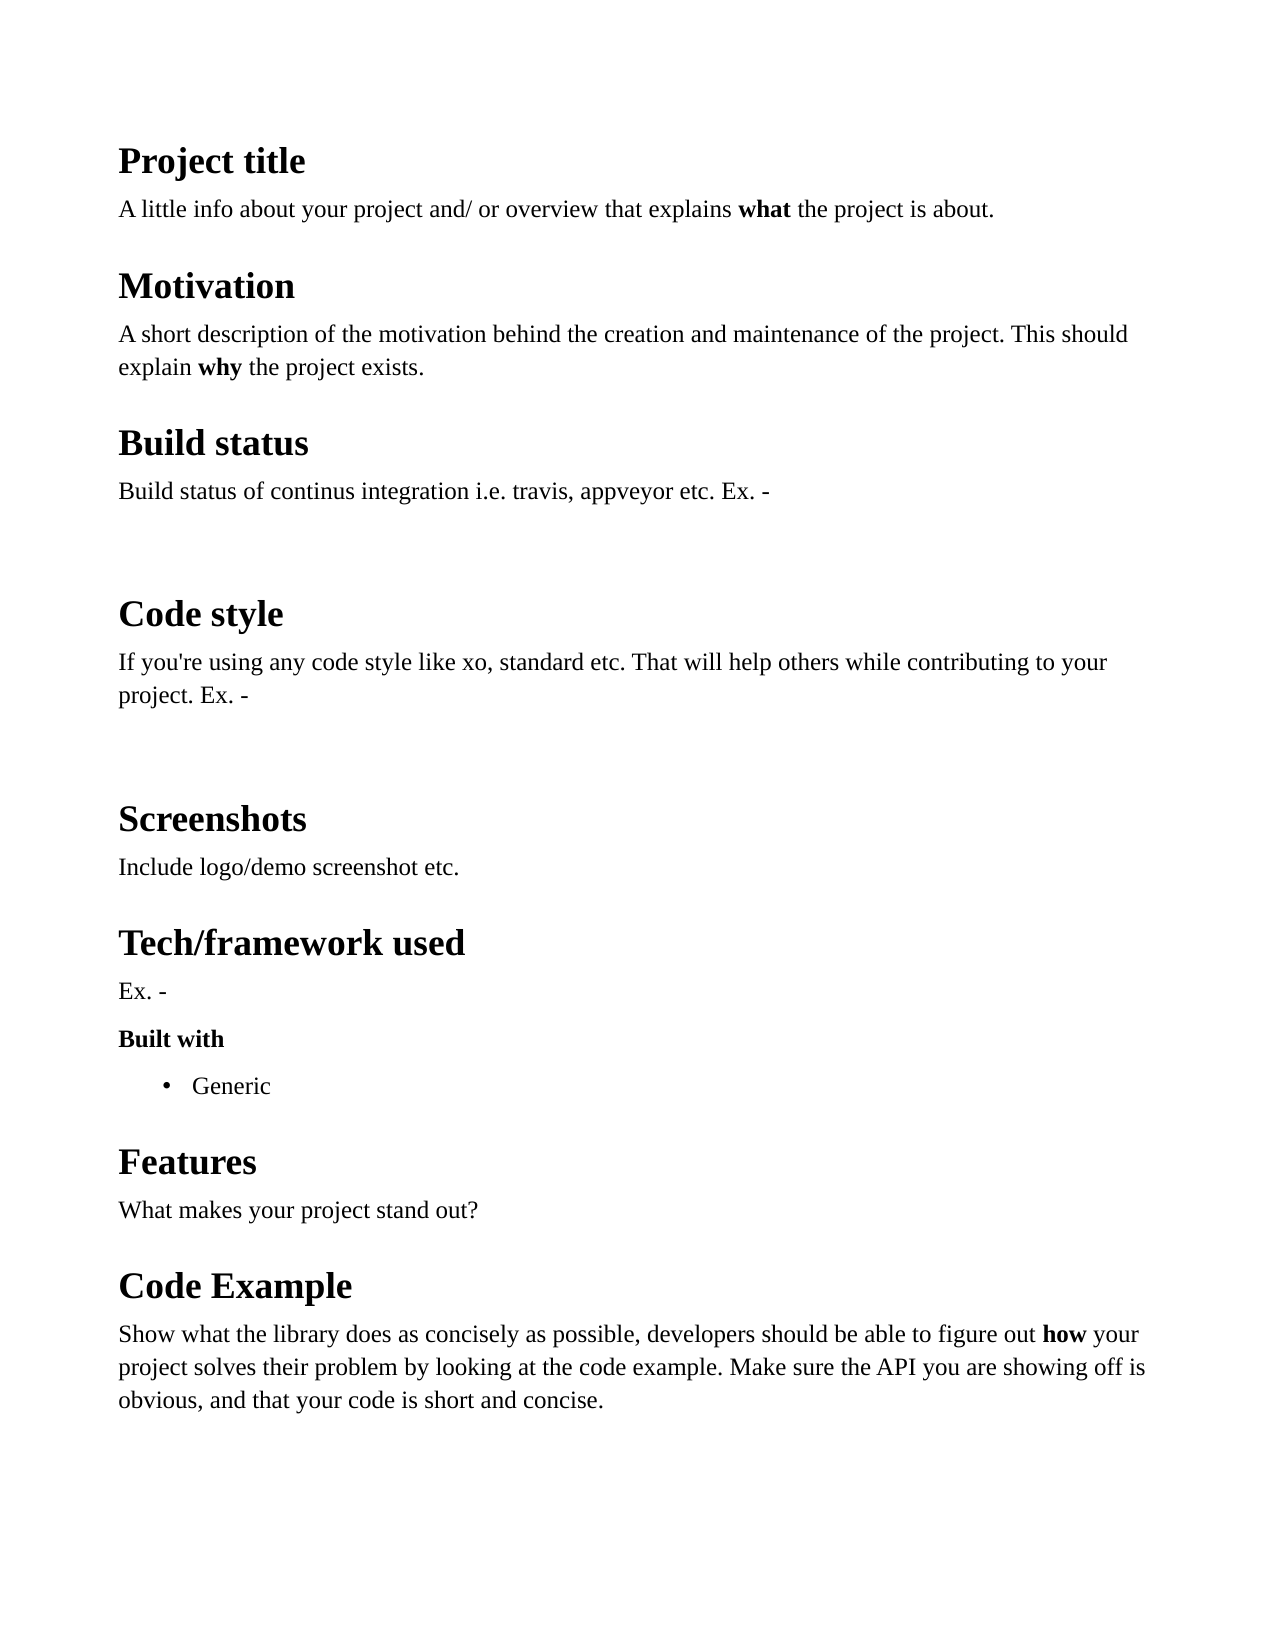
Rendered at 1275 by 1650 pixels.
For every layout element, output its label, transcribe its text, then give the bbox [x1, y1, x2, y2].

subtitle Features [118, 1140, 1157, 1183]
subtitle Screenshots [118, 796, 1157, 839]
text Ex. - [118, 976, 1157, 1005]
subtitle Motivation [118, 263, 1157, 306]
list Generic [162, 1071, 1157, 1100]
text Include logo/demo screenshot etc. [118, 852, 1157, 881]
subtitle Project title [118, 139, 1157, 182]
text Show what the library does as concisely as possible, developers should be able to figure out how your project solves their problem by looking at the code example. Make sure the API you are showing off is obvious, and that your code is short and concise. [118, 1319, 1157, 1414]
text A little info about your project and/ or overview that explains what the project is about. [118, 194, 1157, 223]
subtitle Code style [118, 592, 1157, 635]
text A short description of the motivation behind the creation and maintenance of the project. This should explain why the project exists. [118, 319, 1157, 380]
subtitle Code Example [118, 1264, 1157, 1307]
subtitle Build status [118, 420, 1157, 463]
text What makes your project stand out? [118, 1195, 1157, 1224]
subtitle Tech/framework used [118, 921, 1157, 964]
text If you're using any code style like xo, standard etc. That will help others while contributing to your project. Ex. - [118, 647, 1157, 709]
text Build status of continus integration i.e. travis, appveyor etc. Ex. - [118, 476, 1157, 504]
text Built with [118, 1024, 1157, 1052]
